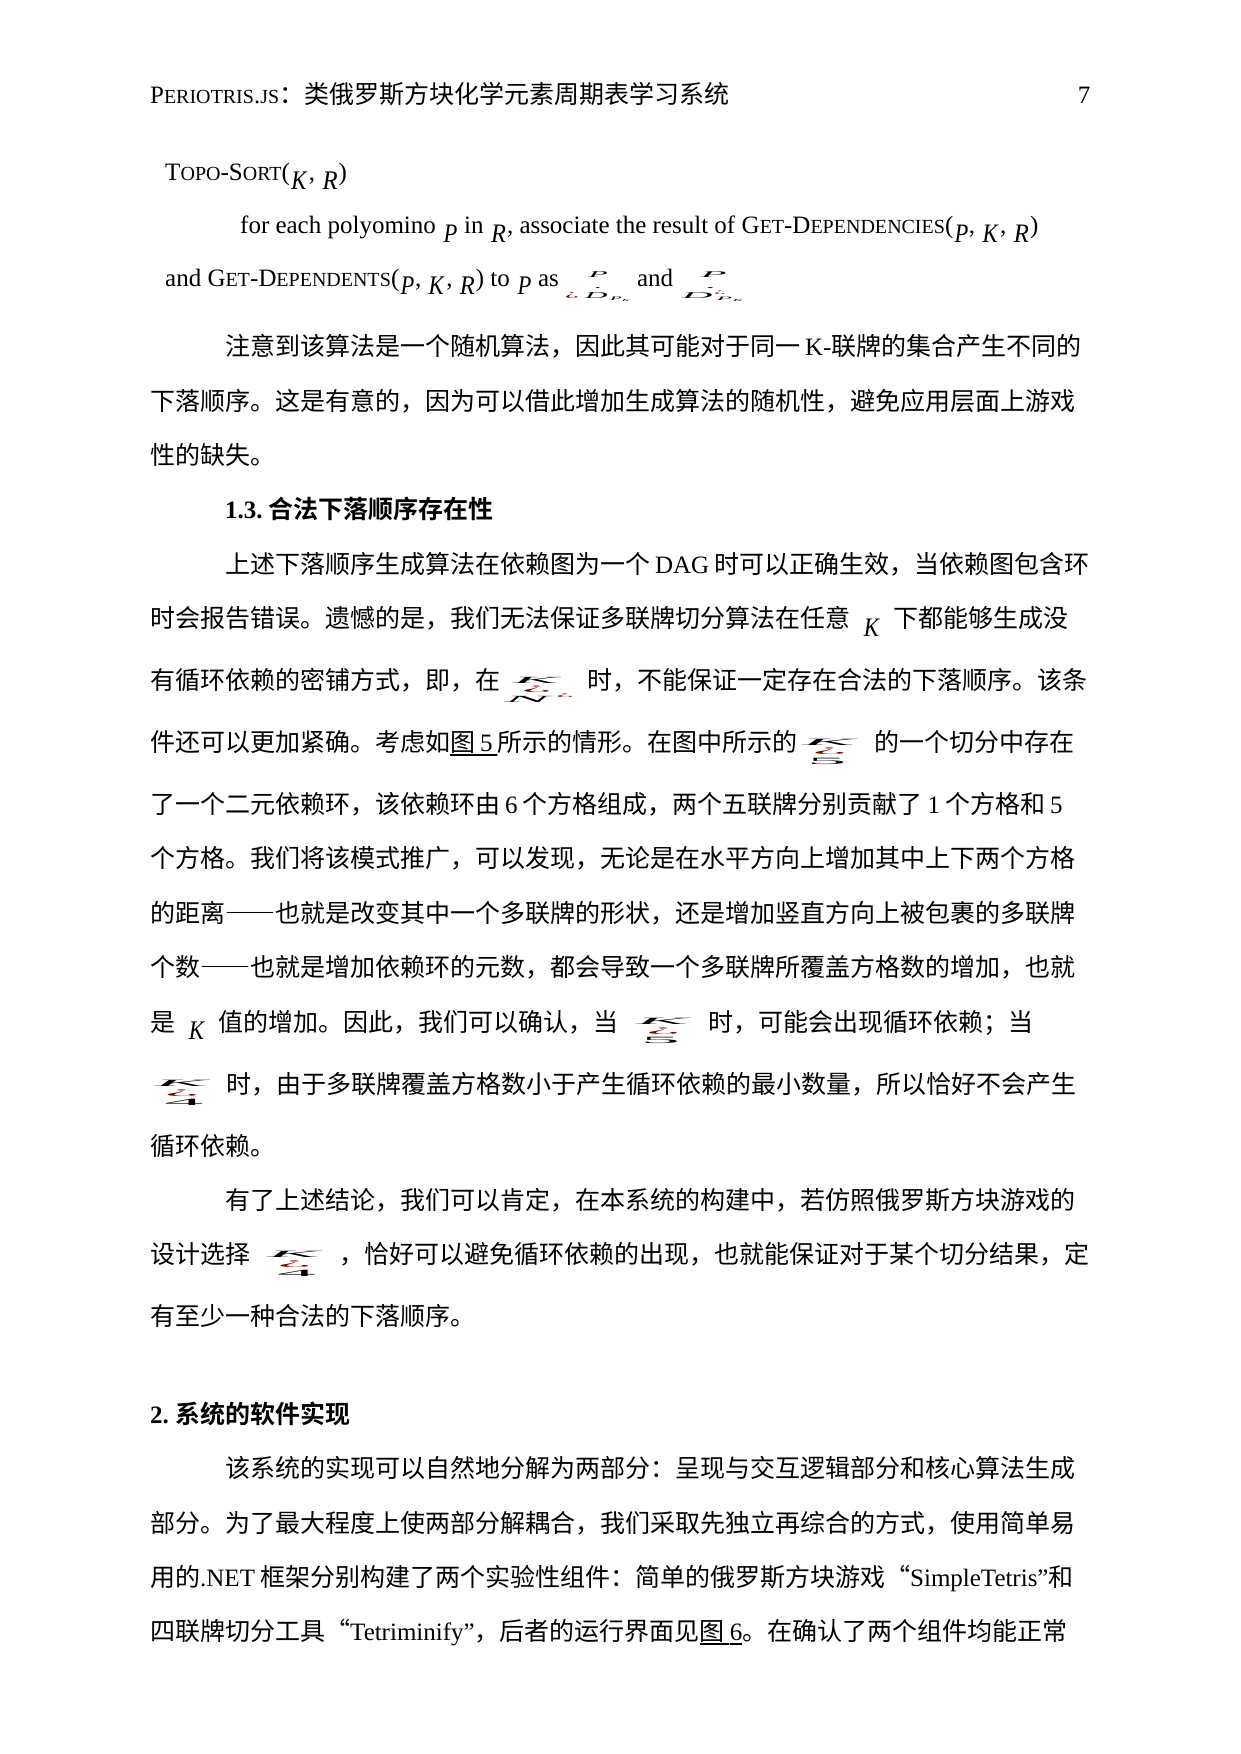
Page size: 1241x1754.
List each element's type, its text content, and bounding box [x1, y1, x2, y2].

text 注意到该算法是一个随机算法，因此其可能对于同一K-联牌的集合产生不同的下落顺序。这是有意的，因为可以借此增加生成算法的随机性，避免应用层面上游戏性的缺失。 [150, 327, 1090, 472]
text 该系统的实现可以自然地分解为两部分：呈现与交互逻辑部分和核心算法生成部分。为了最大程度上使两部分解耦合，我们采取先独立再综合的方式，使用简单易用的.NET框架分别构建了两个实验性组件：简单的俄罗斯方块游戏“SimpleTetris”和四联牌切分工具“Tetriminify”，后者的运行界面见图6。在确认了两个组件均能正常 [150, 1449, 1090, 1648]
text 有了上述结论，我们可以肯定，在本系统的构建中，若仿照俄罗斯方块游戏的设计选择 ，恰好可以避免循环依赖的出现，也就能保证对于某个切分结果，定有至少一种合法的下落顺序。 [150, 1180, 1090, 1333]
text for each polyomino in , associate the result of Get-Dependencies(, , ) and Get-Dependents(, , ) to as and [165, 210, 1067, 302]
subtitle 2. 系统的软件实现 [150, 1394, 1090, 1431]
subtitle 1.3. 合法下落顺序存在性 [150, 490, 1090, 526]
text 上述下落顺序生成算法在依赖图为一个DAG时可以正确生效，当依赖图包含环时会报告错误。遗憾的是，我们无法保证多联牌切分算法在任意 下都能够生成没有循环依赖的密铺方式，即，在 时，不能保证一定存在合法的下落顺序。该条件还可以更加紧确。考虑如图5所示的情形。在图中所示的 的一个切分中存在了一个二元依赖环，该依赖环由6个方格组成，两个五联牌分别贡献了1个方格和5个方格。我们将该模式推广，可以发现，无论是在水平方向上增加其中上下两个方格的距离——也就是改变其中一个多联牌的形状，还是增加竖直方向上被包裹的多联牌个数——也就是增加依赖环的元数，都会导致一个多联牌所覆盖方格数的增加，也就是 值的增加。因此，我们可以确认，当 时，可能会出现循环依赖；当 时，由于多联牌覆盖方格数小于产生循环依赖的最小数量，所以恰好不会产生循环依赖。 [150, 544, 1090, 1162]
text Topo-Sort(, ) [165, 157, 1067, 196]
